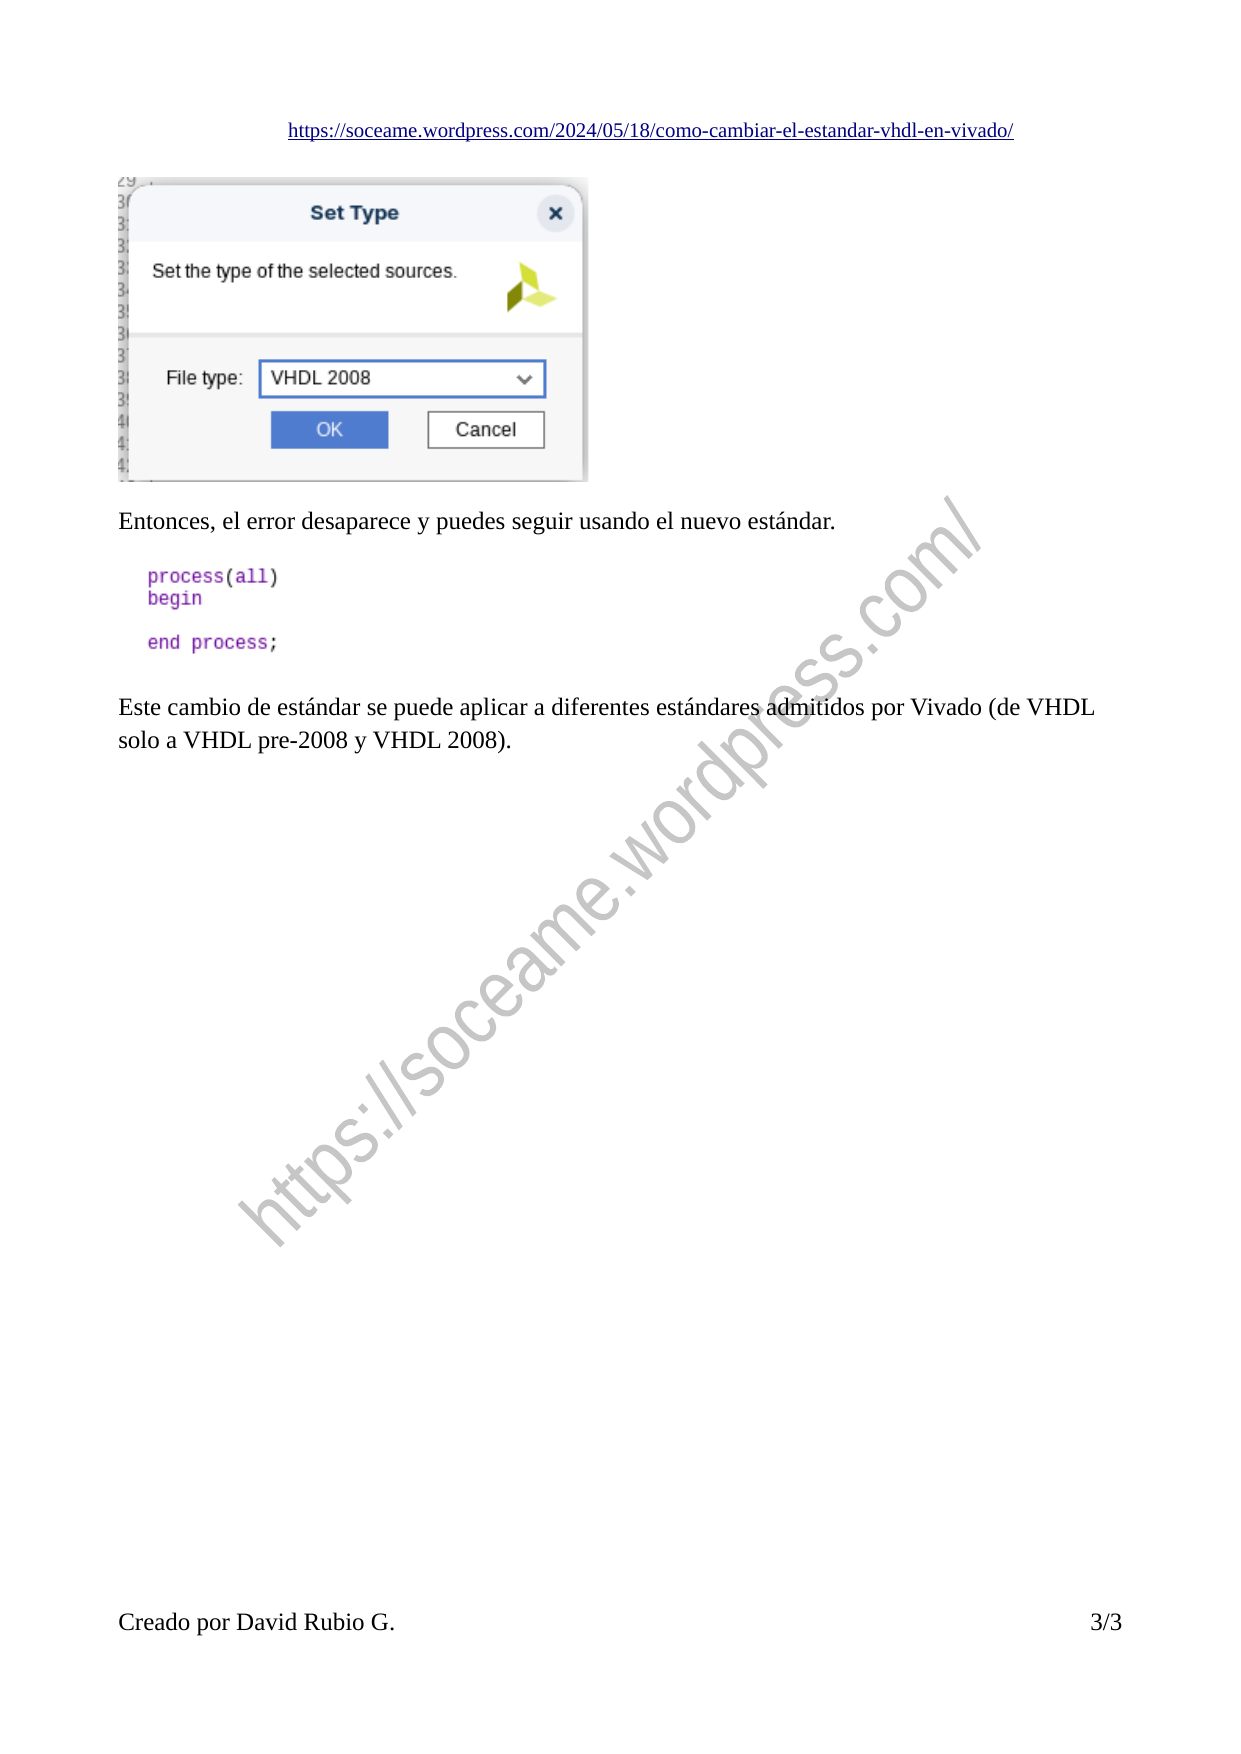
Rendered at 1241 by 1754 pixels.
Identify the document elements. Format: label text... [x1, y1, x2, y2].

text Entonces, el error desaparece y puedes seguir usando el nuevo estándar. [118, 506, 965, 535]
picture [118, 553, 370, 668]
text Este cambio de estándar se puede aplicar a diferentes estándares admitidos por Vivado (de VHDL solo a VHDL pre-2008 y VHDL 2008). [118, 692, 1122, 754]
picture [118, 177, 589, 482]
text [955, 506, 1122, 535]
